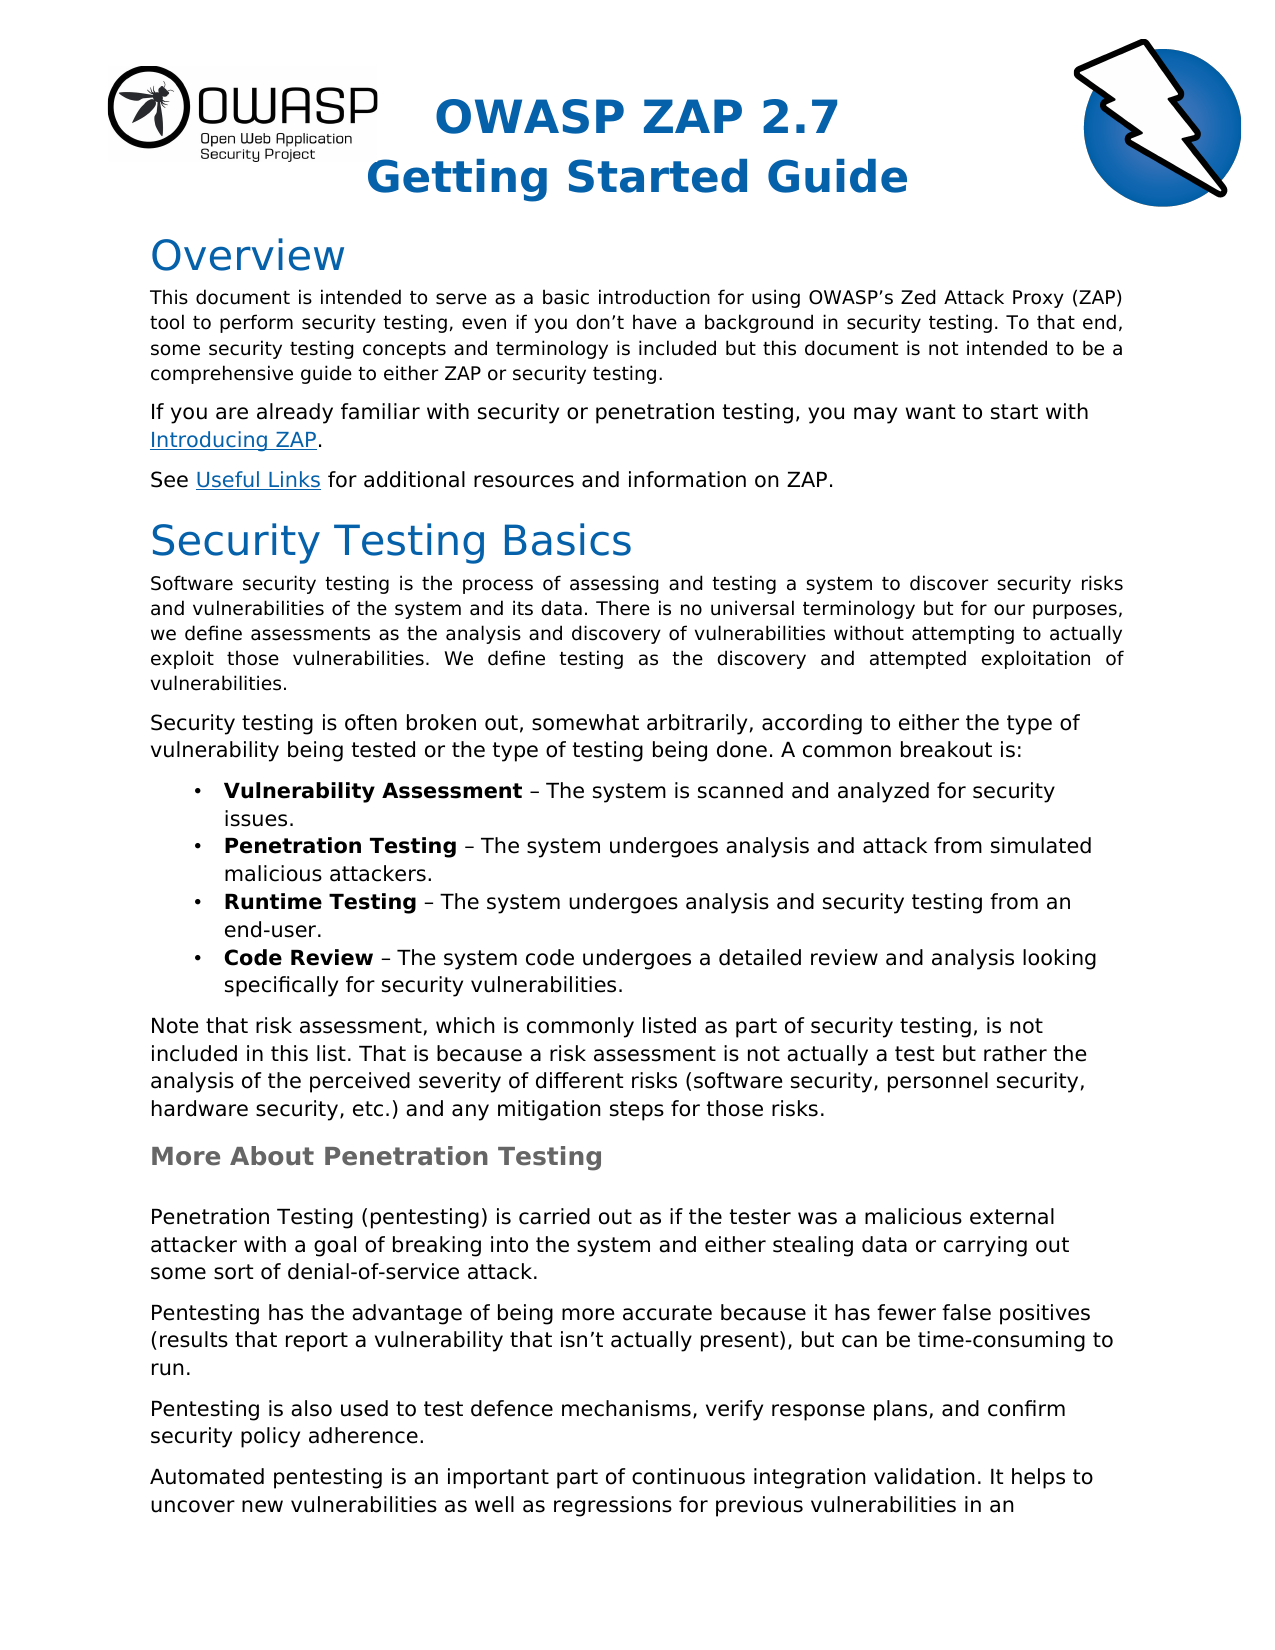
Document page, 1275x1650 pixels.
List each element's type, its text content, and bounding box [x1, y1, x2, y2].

list Vulnerability Assessment – The system is scanned and analyzed for security issues. [194, 779, 1125, 831]
text This document is intended to serve as a basic introduction for using OWASP’s Zed Attack Proxy (ZAP) tool to perform security testing, even if you don’t have a background in security testing. To that end, some security testing concepts and terminology is included but this document is not intended to be a comprehensive guide to either ZAP or security testing. [150, 287, 1125, 384]
text If you are already familiar with security or penetration testing, you may want to start with Introducing ZAP. [150, 400, 1125, 452]
text See Useful Links for additional resources and information on ZAP. [150, 468, 1125, 493]
text Automated pentesting is an important part of continuous integration validation. It helps to uncover new vulnerabilities as well as regressions for previous vulnerabilities in an [150, 1465, 1125, 1517]
list Runtime Testing – The system undergoes analysis and security testing from an end-user. [194, 890, 1125, 942]
title Getting Started Guide [150, 152, 1073, 203]
picture [107, 66, 378, 162]
text Penetration Testing (pentesting) is carried out as if the tester was a malicious external attacker with a goal of breaking into the system and either stealing data or carrying out some sort of denial-of-service attack. [150, 1205, 1125, 1285]
subtitle Overview [150, 232, 1125, 280]
picture [1073, 39, 1242, 207]
text Software security testing is the process of assessing and testing a system to discover security risks and vulnerabilities of the system and its data. There is no universal terminology but for our purposes, we define assessments as the analysis and discovery of vulnerabilities without attempting to actually exploit those vulnerabilities. We define testing as the discovery and attempted exploitation of vulnerabilities. [150, 573, 1125, 695]
title OWASP ZAP 2.7 [378, 91, 1073, 144]
list Code Review – The system code undergoes a detailed review and analysis looking specifically for security vulnerabilities. [194, 946, 1125, 998]
text Pentesting is also used to test defence mechanisms, verify response plans, and confirm security policy adherence. [150, 1397, 1125, 1449]
list Penetration Testing – The system undergoes analysis and attack from simulated malicious attackers. [194, 834, 1125, 887]
subtitle More About Penetration Testing [150, 1142, 1125, 1171]
text Note that risk assessment, which is commonly listed as part of security testing, is not included in this list. That is because a risk assessment is not actually a test but rather the analysis of the perceived severity of different risks (software security, personnel security, hardware security, etc.) and any mitigation steps for those risks. [150, 1014, 1125, 1122]
subtitle Security Testing Basics [150, 517, 1125, 566]
text Pentesting has the advantage of being more accurate because it has fewer false positives (results that report a vulnerability that isn’t actually present), but can be time-consuming to run. [150, 1301, 1125, 1381]
text Security testing is often broken out, somewhat arbitrarily, according to either the type of vulnerability being tested or the type of testing being done. A common breakout is: [150, 711, 1125, 763]
